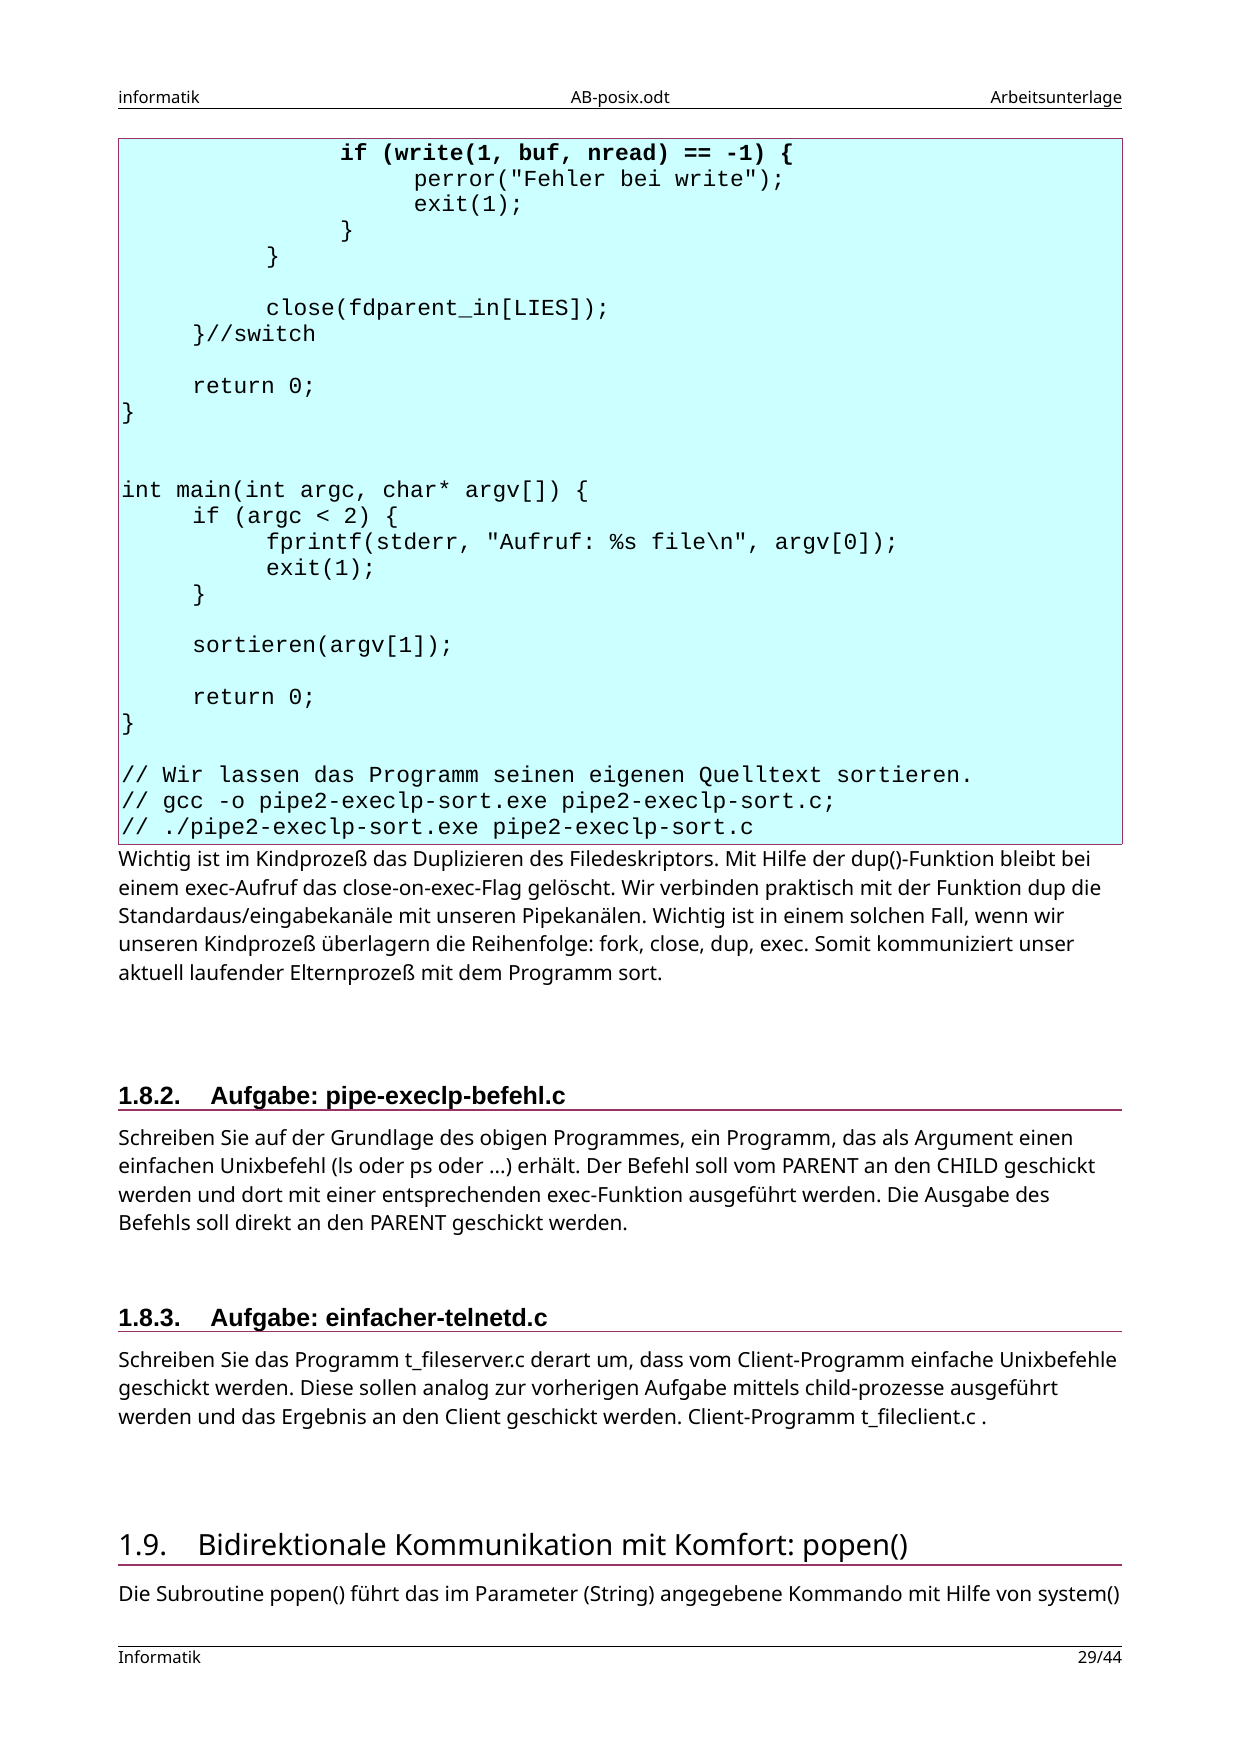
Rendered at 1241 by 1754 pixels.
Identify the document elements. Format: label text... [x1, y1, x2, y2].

text sortieren(argv[1]); [119, 631, 1122, 657]
subtitle Aufgabe: einfacher-telnetd.c [118, 1303, 1122, 1331]
text // gcc -o pipe2-execlp-sort.exe pipe2-execlp-sort.c; [119, 786, 1122, 812]
text Schreiben Sie auf der Grundlage des obigen Programmes, ein Programm, das als Argument einen einfachen Unixbefehl (ls oder ps oder ...) erhält. Der Befehl soll vom PARENT an den CHILD geschickt werden und dort mit einer entsprechenden exec-Funktion ausgeführt werden. Die Ausgabe des Befehls soll direkt an den PARENT geschickt werden. [118, 1123, 1122, 1265]
text } [119, 397, 1122, 423]
text int main(int argc, char* argv[]) { [119, 475, 1122, 501]
text return 0; [119, 371, 1122, 397]
text if (write(1, buf, nread) == -1) { [119, 139, 1122, 164]
text return 0; [119, 683, 1122, 708]
text } [119, 242, 1122, 268]
text Die Subroutine popen() führt das im Parameter (String) angegebene Kommando mit Hilfe von system() [118, 1579, 1122, 1607]
text exit(1); [119, 190, 1122, 216]
text Wichtig ist im Kindprozeß das Duplizieren des Filedeskriptors. Mit Hilfe der dup()-Funktion bleibt bei einem exec-Aufruf das close-on-exec-Flag gelöscht. Wir verbinden praktisch mit der Funktion dup die Standardaus/eingabekanäle mit unseren Pipekanälen. Wichtig ist in einem solchen Fall, wenn wir unseren Kindprozeß überlagern die Reihenfolge: fork, close, dup, exec. Somit kommuniziert unser aktuell laufender Elternprozeß mit dem Programm sort. [118, 845, 1122, 1043]
subtitle Aufgabe: pipe-execlp-befehl.c [118, 1081, 1122, 1109]
text close(fdparent_in[LIES]); [119, 293, 1122, 319]
text } [119, 216, 1122, 242]
text Schreiben Sie das Programm t_fileserver.c derart um, dass vom Client-Programm einfache Unixbefehle geschickt werden. Diese sollen analog zur vorherigen Aufgabe mittels child-prozesse ausgeführt werden und das Ergebnis an den Client geschickt werden. Client-Programm t_fileclient.c . [118, 1345, 1122, 1487]
subtitle Bidirektionale Kommunikation mit Komfort: popen() [118, 1524, 1122, 1564]
text }//switch [119, 319, 1122, 345]
text } [119, 708, 1122, 734]
text fprintf(stderr, "Aufruf: %s file\n", argv[0]); [119, 527, 1122, 553]
text // Wir lassen das Programm seinen eigenen Quelltext sortieren. [119, 760, 1122, 786]
text exit(1); [119, 553, 1122, 579]
text if (argc < 2) { [119, 501, 1122, 527]
text // ./pipe2-execlp-sort.exe pipe2-execlp-sort.c [119, 812, 1122, 844]
text } [119, 579, 1122, 605]
text perror("Fehler bei write"); [119, 164, 1122, 190]
